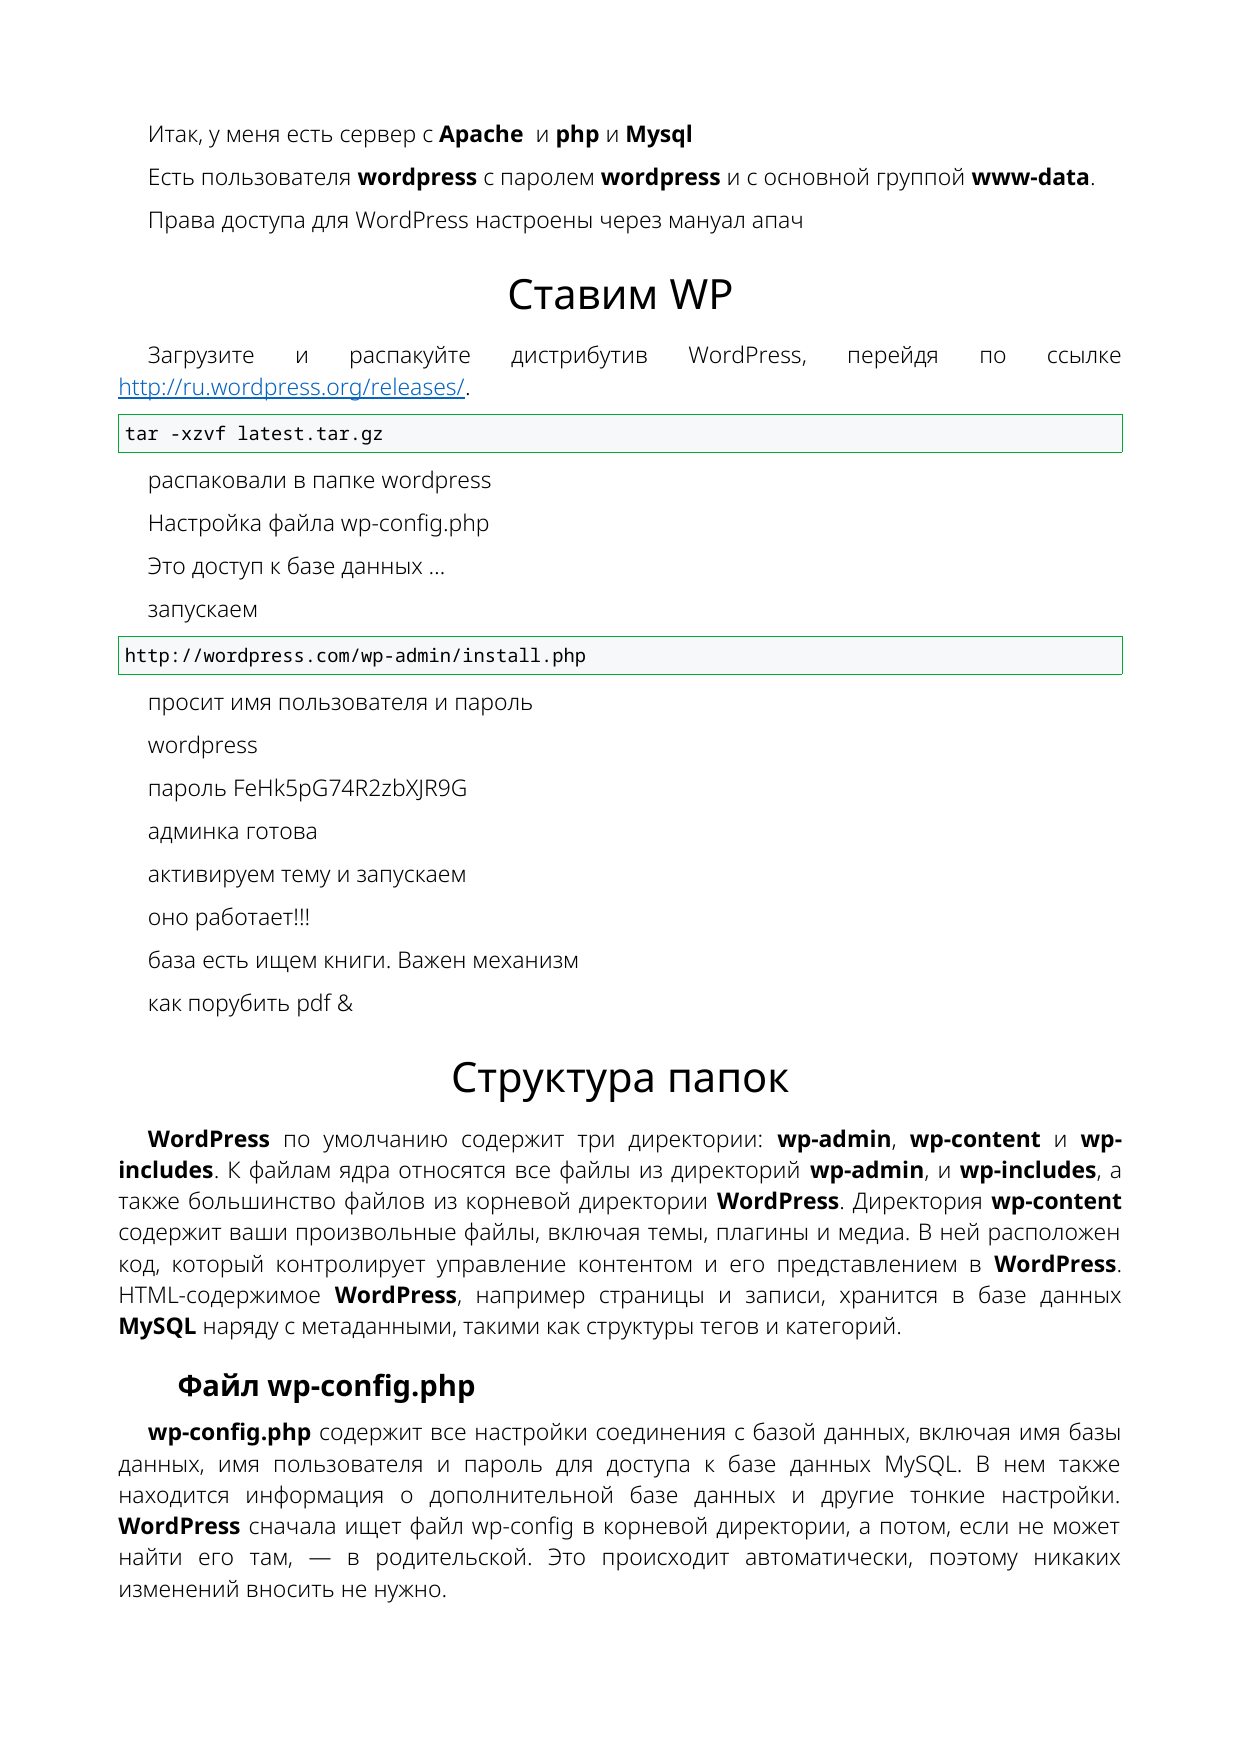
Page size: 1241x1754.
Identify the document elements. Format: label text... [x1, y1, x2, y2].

text http://wordpress.com/wp-admin/install.php [119, 637, 1122, 674]
text как порубить pdf & [118, 987, 1122, 1018]
text wordpress [118, 729, 1122, 760]
text Настройка файла wp-config.php [118, 507, 1122, 538]
text Это доступ к базе данных … [118, 550, 1122, 581]
subtitle Структура папок [118, 1048, 1122, 1105]
text Итак, у меня есть сервер с Apache и php и Mysql [118, 118, 1122, 149]
text пароль FeHk5pG74R2zbXJR9G [118, 772, 1122, 803]
text админка готова [118, 815, 1122, 846]
text распаковали в папке wordpress [118, 464, 1122, 495]
text Права доступа для WordPress настроены через мануал апач [118, 204, 1122, 235]
text tar -xzvf latest.tar.gz [119, 415, 1122, 452]
text просит имя пользователя и пароль [118, 686, 1122, 717]
text Есть пользователя wordpress с паролем wordpress и с основной группой www-data. [118, 161, 1122, 192]
text Загрузите и распакуйте дистрибутив WordPress, перейдя по ссылке http://ru.wordpress.org/releases/. [118, 339, 1122, 402]
subtitle Файл wp-config.php [177, 1365, 1122, 1404]
subtitle Ставим WP [118, 265, 1122, 322]
text WordPress по умолчанию содержит три директории: wp-admin, wp-content и wp-includes. К файлам ядра относятся все файлы из директорий wp-admin, и wp-includes, а также большинство файлов из корневой директории WordPress. Директория wp-content содержит ваши произвольные файлы, включая темы, плагины и медиа. В ней расположен код, который контролирует управление контентом и его представлением в WordPress. HTML-содержимое WordPress, например страницы и записи, хранится в базе данных MySQL наряду с метаданными, такими как структуры тегов и категорий. [118, 1122, 1122, 1341]
text активируем тему и запускаем [118, 858, 1122, 889]
text оно работает!!! [118, 901, 1122, 932]
text запускаем [118, 593, 1122, 624]
text база есть ищем книги. Важен механизм [118, 944, 1122, 976]
text wp-config.php содержит все настройки соединения с базой данных, включая имя базы данных, имя пользователя и пароль для доступа к базе данных MySQL. В нем также находится информация о дополнительной базе данных и другие тонкие настройки. WordPress сначала ищет файл wp-config в корневой директории, а потом, если не может найти его там, — в родительской. Это происходит автоматически, поэтому никаких изменений вносить не нужно. [118, 1416, 1122, 1604]
